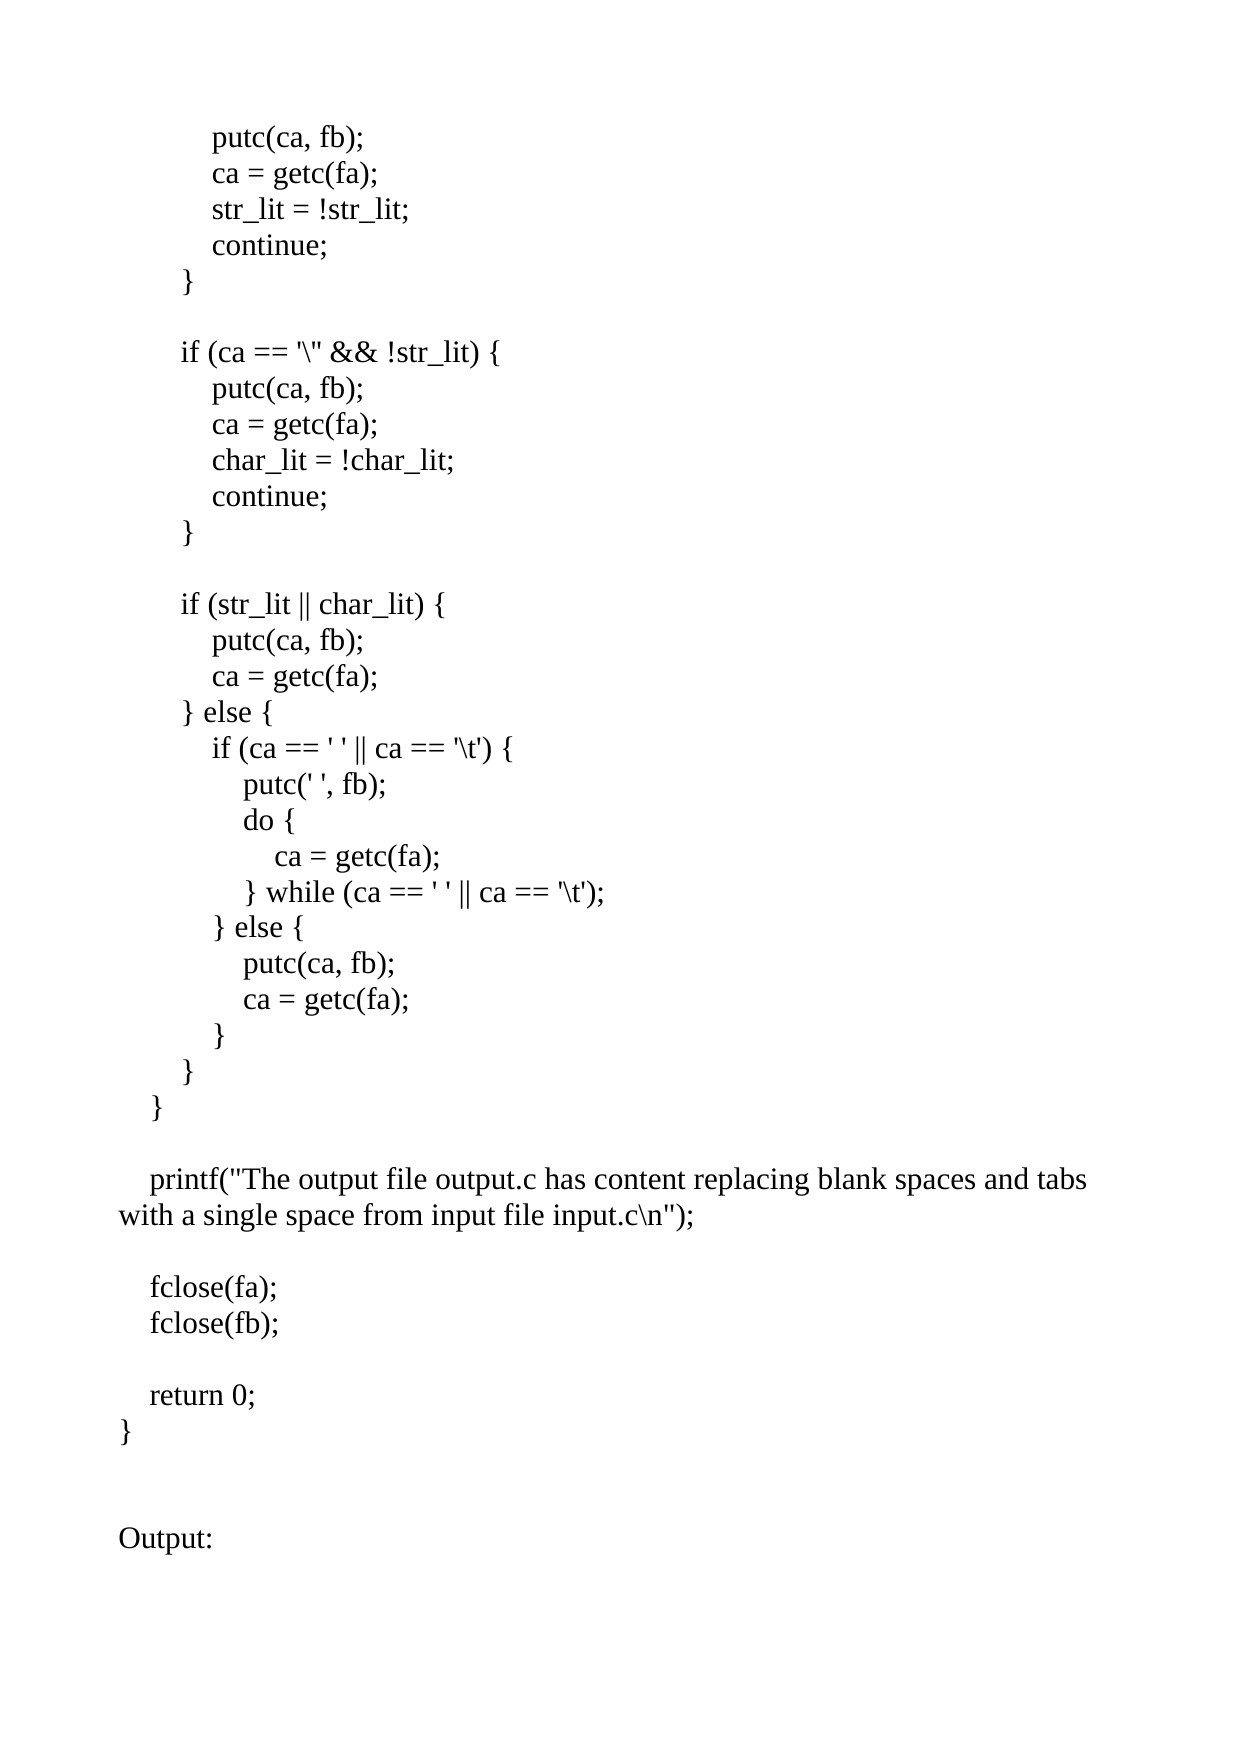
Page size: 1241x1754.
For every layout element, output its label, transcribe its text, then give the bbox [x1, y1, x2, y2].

text continue; [118, 226, 1122, 262]
text } [118, 1412, 1122, 1448]
text putc(ca, fb); [118, 621, 1122, 657]
text continue; [118, 477, 1122, 513]
text } else { [118, 693, 1122, 729]
text if (ca == ' ' || ca == '\t') { [118, 729, 1122, 765]
text ca = getc(fa); [118, 837, 1122, 873]
text ca = getc(fa); [118, 657, 1122, 693]
text } [118, 1052, 1122, 1088]
text fclose(fa); [118, 1268, 1122, 1304]
text printf("The output file output.c has content replacing blank spaces and tabs with a single space from input file input.c\n"); [118, 1160, 1122, 1232]
text } [118, 1088, 1122, 1124]
text str_lit = !str_lit; [118, 190, 1122, 226]
text putc(ca, fb); [118, 945, 1122, 981]
text } [118, 513, 1122, 549]
text ca = getc(fa); [118, 154, 1122, 190]
text putc(ca, fb); [118, 118, 1122, 154]
text do { [118, 801, 1122, 837]
text if (ca == '\'' && !str_lit) { [118, 334, 1122, 370]
text fclose(fb); [118, 1304, 1122, 1340]
text char_lit = !char_lit; [118, 442, 1122, 477]
text putc(ca, fb); [118, 370, 1122, 406]
text ca = getc(fa); [118, 406, 1122, 442]
text } [118, 262, 1122, 298]
text ca = getc(fa); [118, 981, 1122, 1017]
text } else { [118, 909, 1122, 945]
text putc(' ', fb); [118, 765, 1122, 801]
text } while (ca == ' ' || ca == '\t'); [118, 873, 1122, 909]
text if (str_lit || char_lit) { [118, 585, 1122, 621]
text } [118, 1017, 1122, 1052]
text Output: [118, 1484, 1122, 1556]
text return 0; [118, 1376, 1122, 1412]
